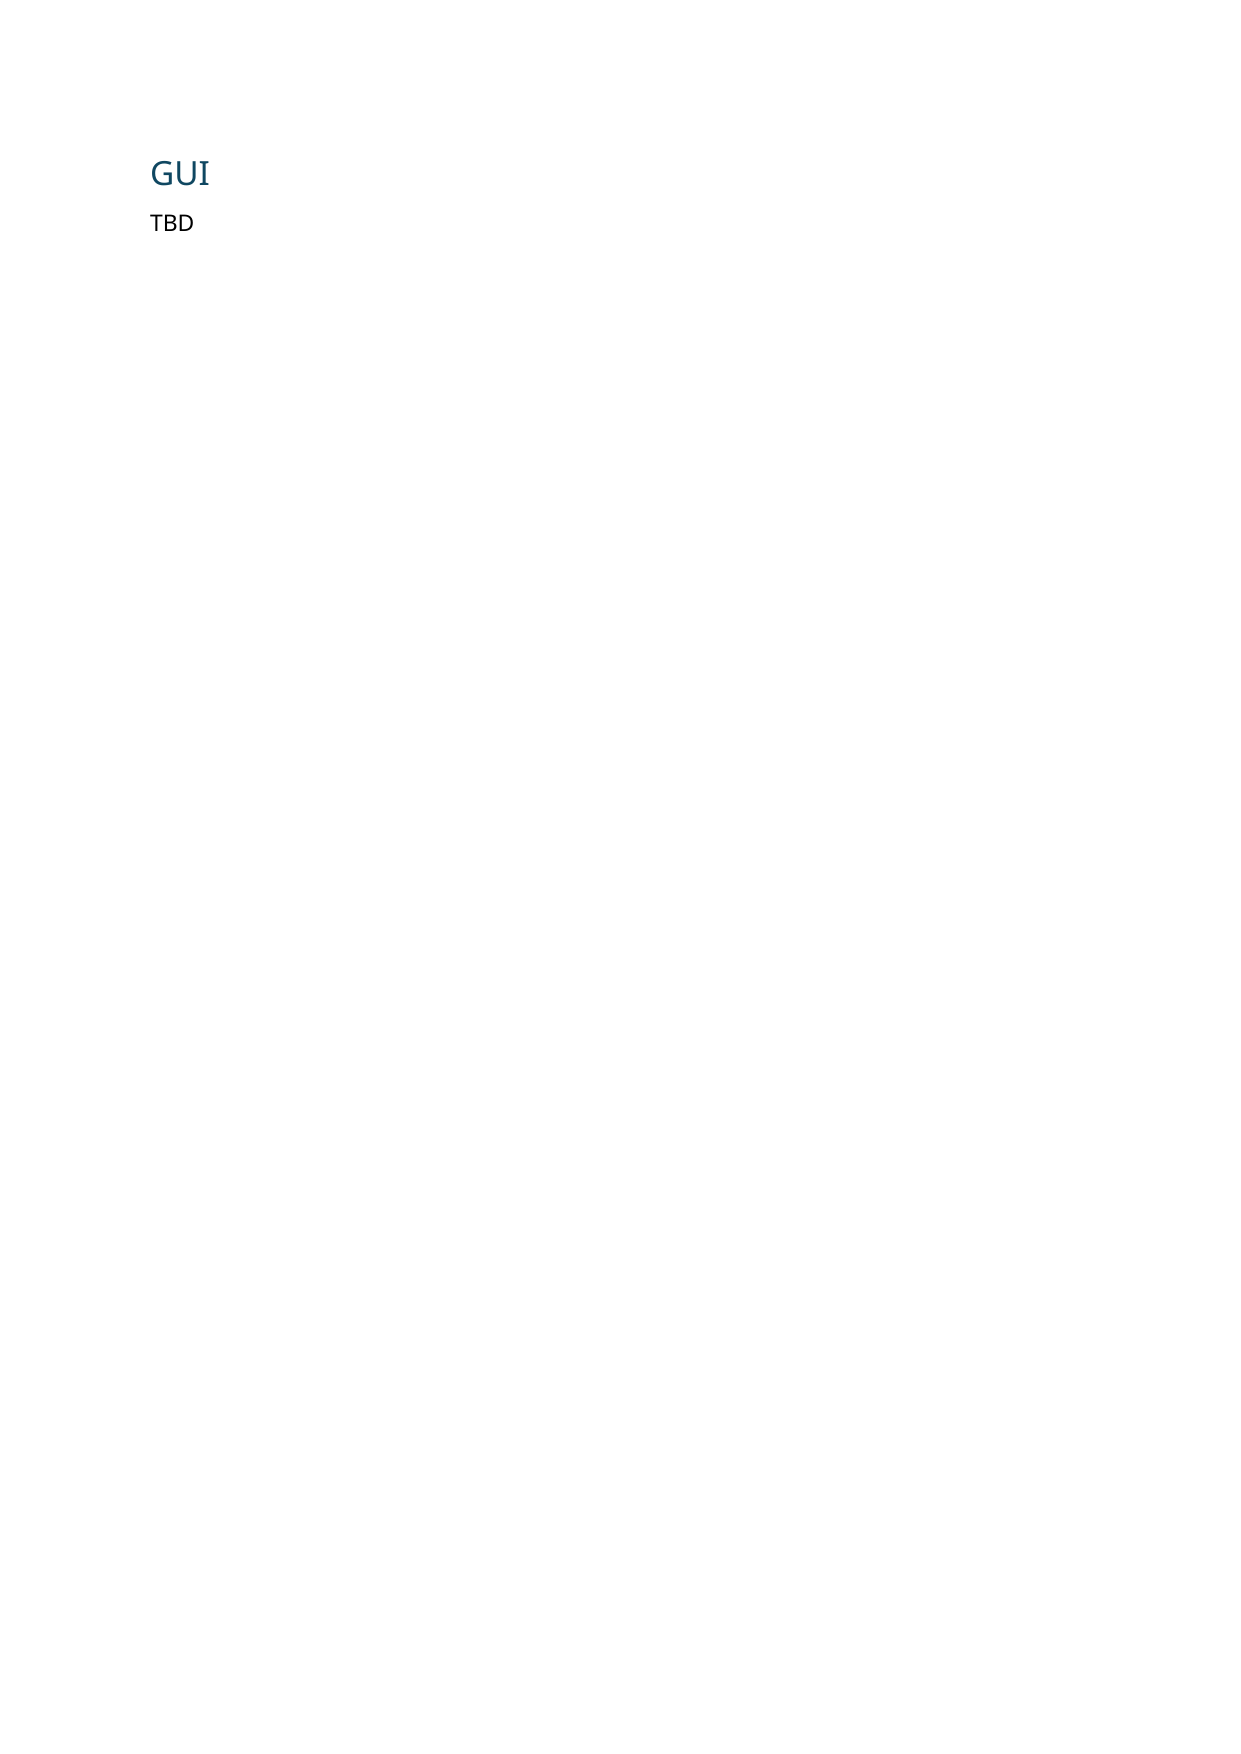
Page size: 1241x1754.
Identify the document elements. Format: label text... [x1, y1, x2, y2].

text TBD [150, 207, 1090, 238]
subtitle GUI [150, 150, 1090, 195]
